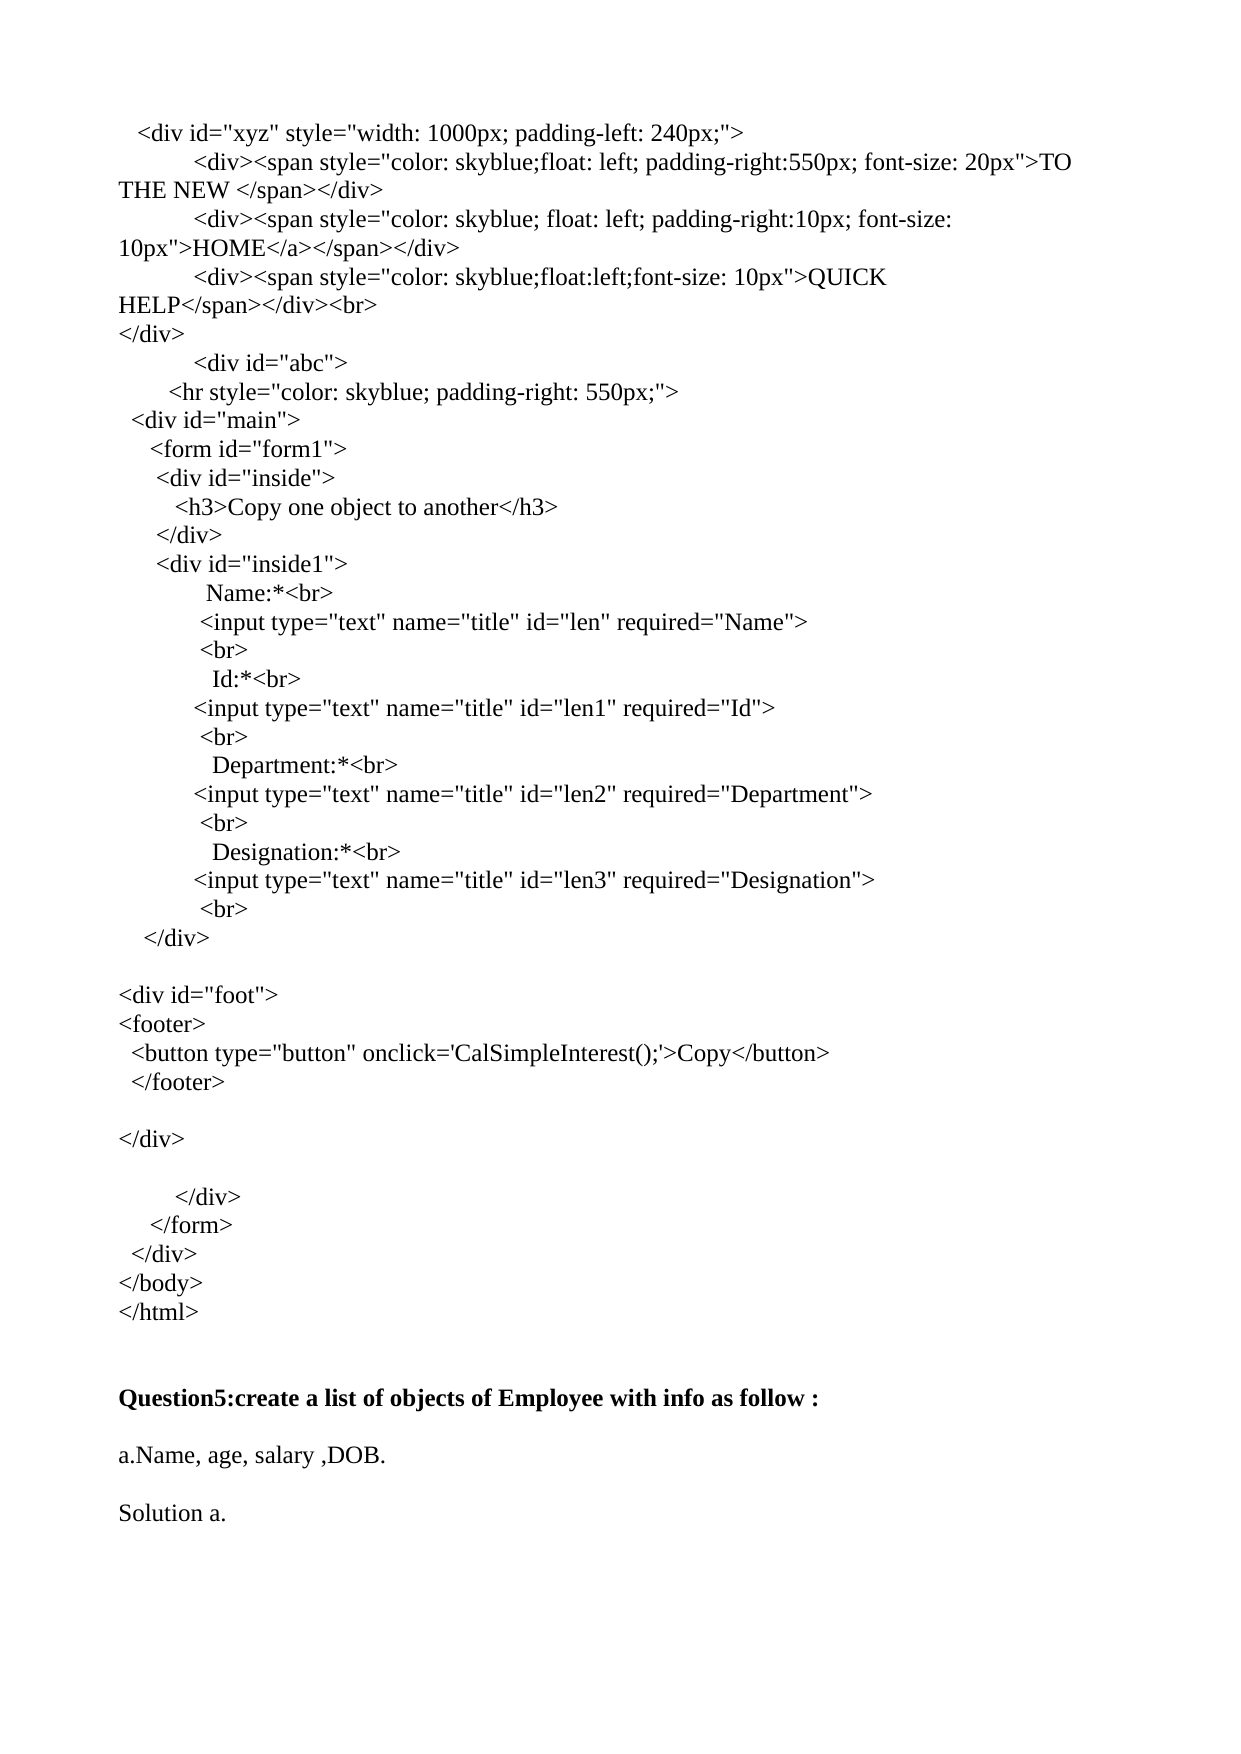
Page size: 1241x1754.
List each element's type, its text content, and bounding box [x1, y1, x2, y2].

text <div id="foot"> [118, 981, 1122, 1009]
text Question5:create a list of objects of Employee with info as follow : [118, 1383, 1122, 1412]
text <br> [118, 722, 1122, 751]
text </div> [118, 1182, 1122, 1211]
text </html> [118, 1297, 1122, 1326]
text <div><span style="color: skyblue;float: left; padding-right:550px; font-size: 20px">TO THE NEW </span></div> [118, 147, 1122, 204]
text <button type="button" onclick='CalSimpleInterest();'>Copy</button> [118, 1038, 1122, 1067]
text <div><span style="color: skyblue; float: left; padding-right:10px; font-size: 10px">HOME</a></span></div> [118, 204, 1122, 262]
text <footer> [118, 1009, 1122, 1038]
text <div id="xyz" style="width: 1000px; padding-left: 240px;"> [118, 118, 1122, 147]
text <input type="text" name="title" id="len1" required="Id"> [118, 693, 1122, 722]
text Solution a. [118, 1498, 1122, 1527]
text </div> [118, 923, 1122, 952]
text <br> [118, 636, 1122, 664]
text a.Name, age, salary ,DOB. [118, 1441, 1122, 1469]
text Department:*<br> [118, 751, 1122, 779]
text <br> [118, 808, 1122, 837]
text </div> [118, 1239, 1122, 1268]
text <div id="abc"> [118, 348, 1122, 377]
text <input type="text" name="title" id="len" required="Name"> [118, 607, 1122, 636]
text <h3>Copy one object to another</h3> [118, 492, 1122, 521]
text </body> [118, 1268, 1122, 1297]
text <form id="form1"> [118, 434, 1122, 463]
text </form> [118, 1211, 1122, 1239]
text Designation:*<br> [118, 837, 1122, 866]
text </div> [118, 521, 1122, 549]
text </div> [118, 1124, 1122, 1153]
text <div id="inside"> [118, 463, 1122, 492]
text </div> [118, 319, 1122, 348]
text <div><span style="color: skyblue;float:left;font-size: 10px">QUICK HELP</span></div><br> [118, 262, 1122, 319]
text <hr style="color: skyblue; padding-right: 550px;"> [118, 377, 1122, 406]
text Name:*<br> [118, 578, 1122, 607]
text <input type="text" name="title" id="len3" required="Designation"> [118, 866, 1122, 894]
text <input type="text" name="title" id="len2" required="Department"> [118, 779, 1122, 808]
text </footer> [118, 1067, 1122, 1096]
text Id:*<br> [118, 664, 1122, 693]
text <br> [118, 894, 1122, 923]
text <div id="main"> [118, 406, 1122, 434]
text <div id="inside1"> [118, 549, 1122, 578]
